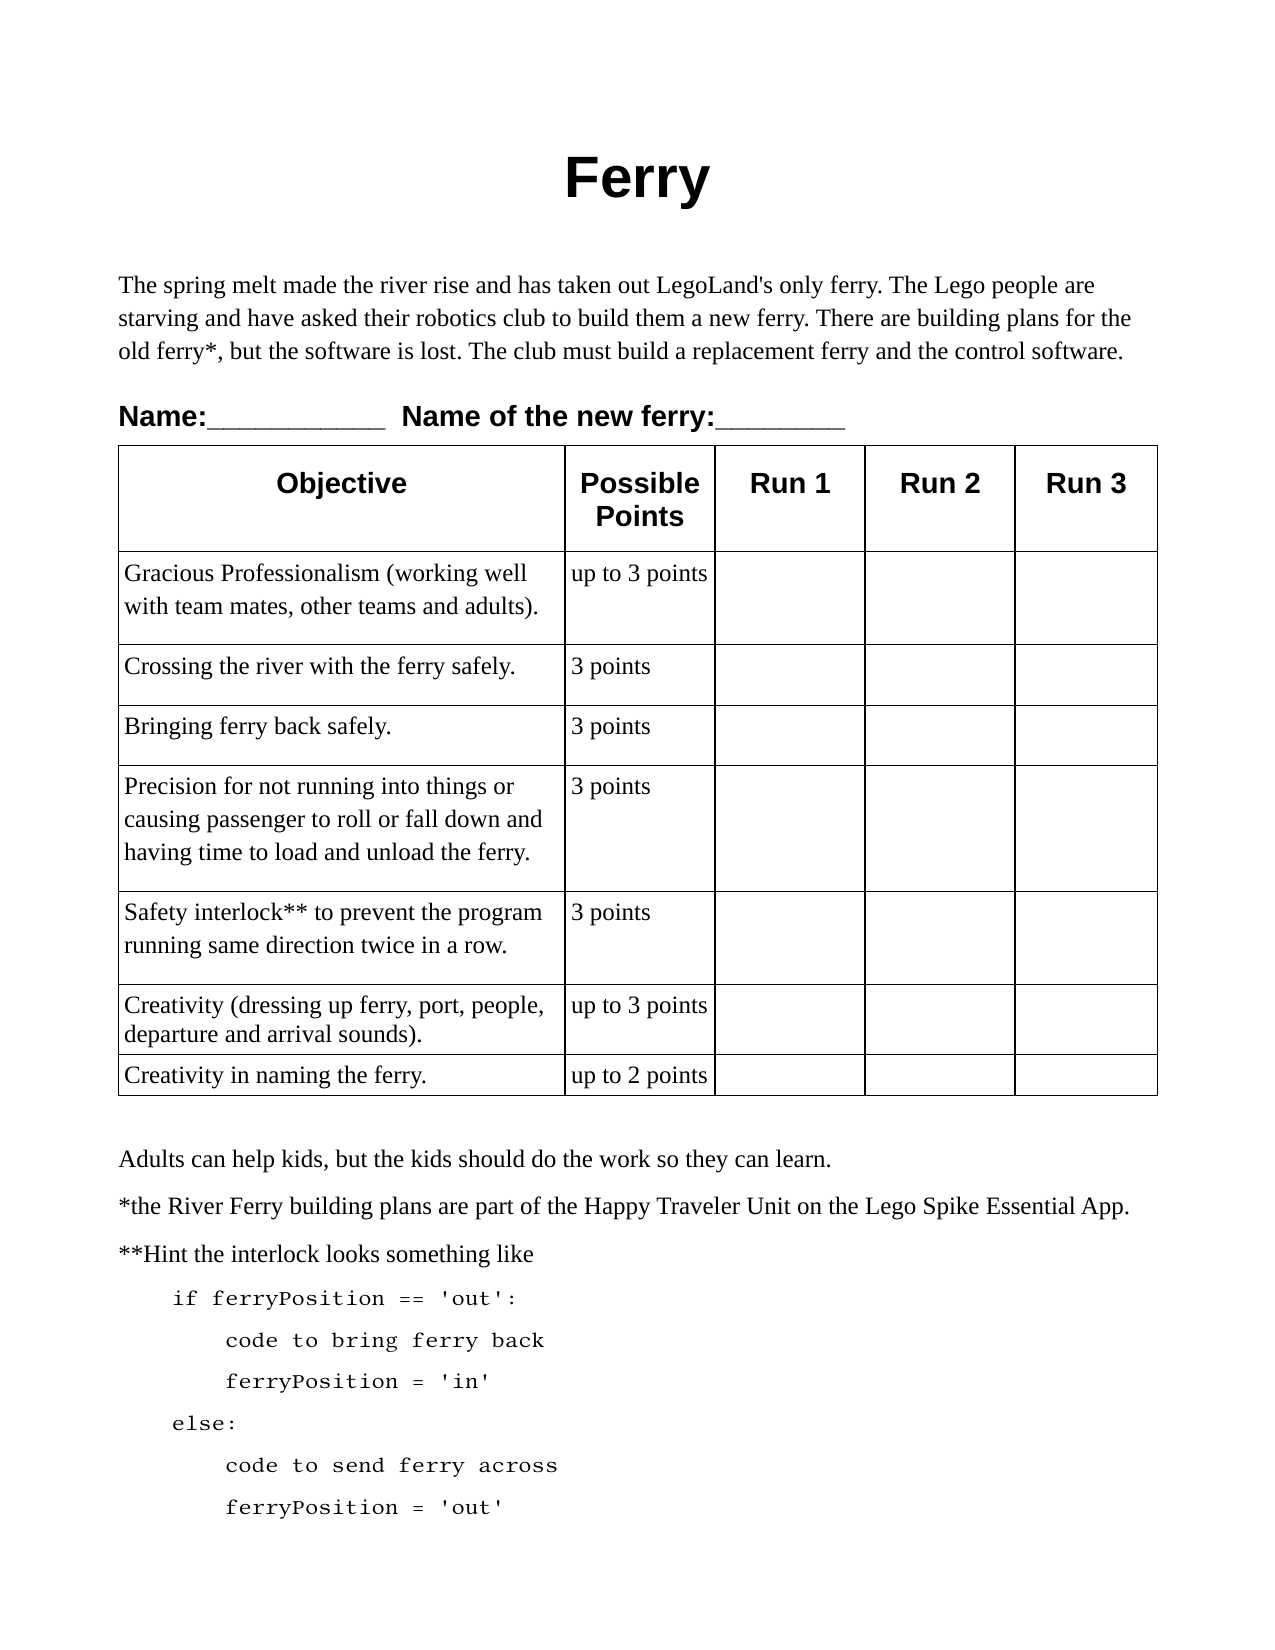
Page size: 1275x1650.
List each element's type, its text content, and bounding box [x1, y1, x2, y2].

text code to bring ferry back [118, 1328, 1157, 1352]
table_cell [866, 1055, 1014, 1095]
table_header Run 3 [1016, 446, 1157, 551]
table_cell up to 3 points [566, 985, 714, 1054]
table_cell [866, 985, 1014, 1054]
table_cell 3 points [566, 706, 714, 764]
table_cell Gracious Professionalism (working well with team mates, other teams and adults). [119, 552, 564, 644]
title Ferry [118, 143, 1157, 210]
table_cell up to 2 points [566, 1055, 714, 1095]
table_cell [1016, 766, 1157, 891]
table_cell Bringing ferry back safely. [119, 706, 564, 764]
subtitle Name:___________ Name of the new ferry:________ [118, 398, 1157, 432]
table_header Run 2 [866, 446, 1014, 551]
table_cell [866, 706, 1014, 764]
table_cell [1016, 985, 1157, 1054]
table_cell [1016, 706, 1157, 764]
table_cell [866, 645, 1014, 704]
table_cell [866, 892, 1014, 984]
table_header Objective [119, 446, 564, 551]
table_cell [1016, 552, 1157, 644]
table_cell up to 3 points [566, 552, 714, 644]
table_cell Precision for not running into things or causing passenger to roll or fall down and having time to load and unload the ferry. [119, 766, 564, 891]
table_cell 3 points [566, 645, 714, 704]
table_cell [866, 552, 1014, 644]
table_cell 3 points [566, 766, 714, 891]
table_cell [716, 985, 864, 1054]
text ferryPosition = 'out' [118, 1496, 1157, 1520]
table_cell [1016, 1055, 1157, 1095]
text ferryPosition = 'in' [118, 1370, 1157, 1394]
table_cell [1016, 645, 1157, 704]
table_cell [716, 552, 864, 644]
text else: [118, 1412, 1157, 1436]
table_cell Safety interlock** to prevent the program running same direction twice in a row. [119, 892, 564, 984]
table_cell Creativity (dressing up ferry, port, people, departure and arrival sounds). [119, 985, 564, 1054]
table_cell 3 points [566, 892, 714, 984]
table_cell [716, 706, 864, 764]
table_header Possible Points [566, 446, 714, 551]
table_cell Crossing the river with the ferry safely. [119, 645, 564, 704]
table_cell [716, 1055, 864, 1095]
table_cell [1016, 892, 1157, 984]
text The spring melt made the river rise and has taken out LegoLand's only ferry. The Lego people are starving and have asked their robotics club to build them a new ferry. There are building plans for the old ferry*, but the software is lost. The club must build a replacement ferry and the control software. [118, 270, 1157, 365]
text code to send ferry across [118, 1454, 1157, 1478]
text **Hint the interlock looks something like [118, 1239, 1157, 1268]
table_cell [716, 766, 864, 891]
table_cell [716, 645, 864, 704]
text Adults can help kids, but the kids should do the work so they can learn. [118, 1144, 1157, 1172]
text if ferryPosition == 'out': [118, 1287, 1157, 1310]
table_cell [716, 892, 864, 984]
text *the River Ferry building plans are part of the Happy Traveler Unit on the Lego Spike Essential App. [118, 1191, 1157, 1220]
table_cell Creativity in naming the ferry. [119, 1055, 564, 1095]
table_header Run 1 [716, 446, 864, 551]
table_cell [866, 766, 1014, 891]
